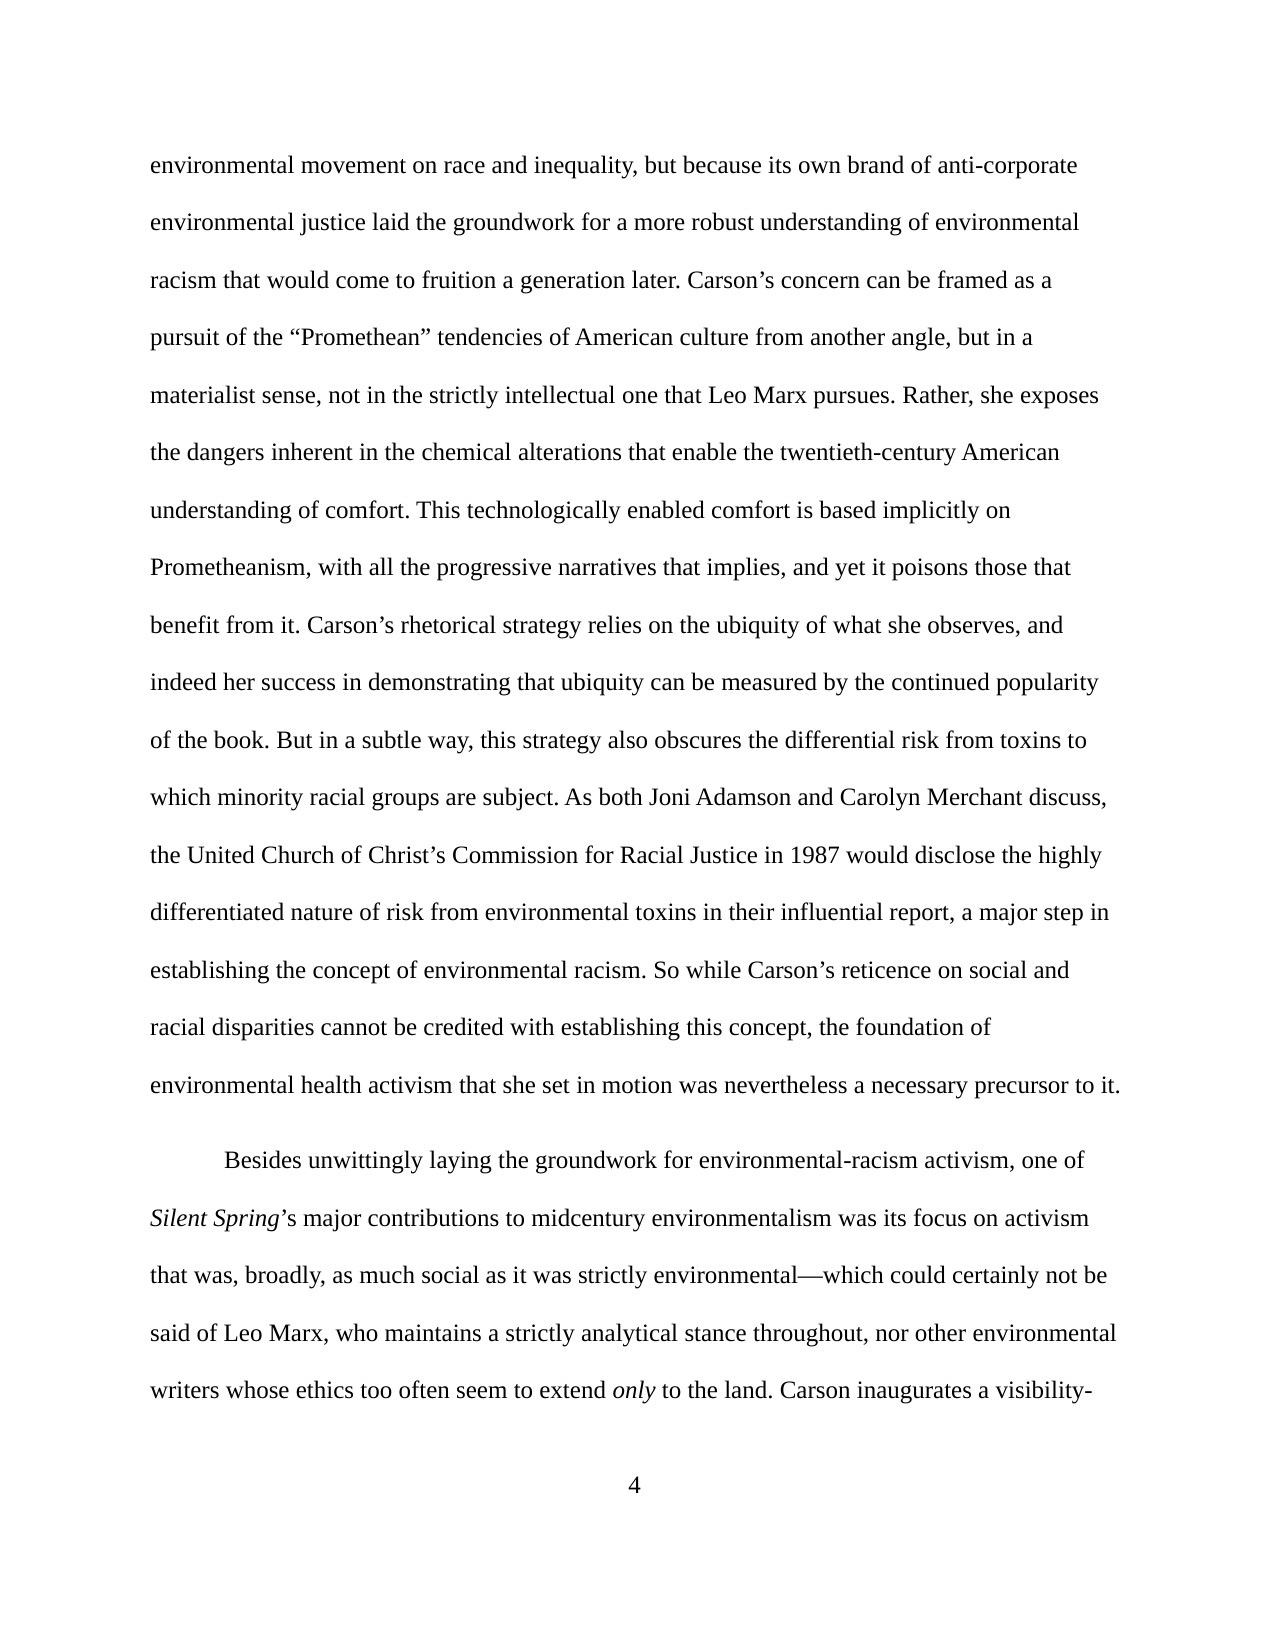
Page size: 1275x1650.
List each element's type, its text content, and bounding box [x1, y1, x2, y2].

text environmental movement on race and inequality, but because its own brand of anti-corporate environmental justice laid the groundwork for a more robust understanding of environmental racism that would come to fruition a generation later. Carson’s concern can be framed as a pursuit of the “Promethean” tendencies of American culture from another angle, but in a materialist sense, not in the strictly intellectual one that Leo Marx pursues. Rather, she exposes the dangers inherent in the chemical alterations that enable the twentieth-century American understanding of comfort. This technologically enabled comfort is based implicitly on Prometheanism, with all the progressive narratives that implies, and yet it poisons those that benefit from it. Carson’s rhetorical strategy relies on the ubiquity of what she observes, and indeed her success in demonstrating that ubiquity can be measured by the continued popularity of the book. But in a subtle way, this strategy also obscures the differential risk from toxins to which minority racial groups are subject. As both Joni Adamson and Carolyn Merchant discuss, the United Church of Christ’s Commission for Racial Justice in 1987 would disclose the highly differentiated nature of risk from environmental toxins in their influential report, a major step in establishing the concept of environmental racism. So while Carson’s reticence on social and racial disparities cannot be credited with establishing this concept, the foundation of environmental health activism that she set in motion was nevertheless a necessary precursor to it. [150, 150, 1125, 1099]
text Besides unwittingly laying the groundwork for environmental-racism activism, one of Silent Spring’s major contributions to midcentury environmentalism was its focus on activism that was, broadly, as much social as it was strictly environmental—which could certainly not be said of Leo Marx, who maintains a strictly analytical stance throughout, nor other environmental writers whose ethics too often seem to extend only to the land. Carson inaugurates a visibility- [150, 1145, 1125, 1404]
